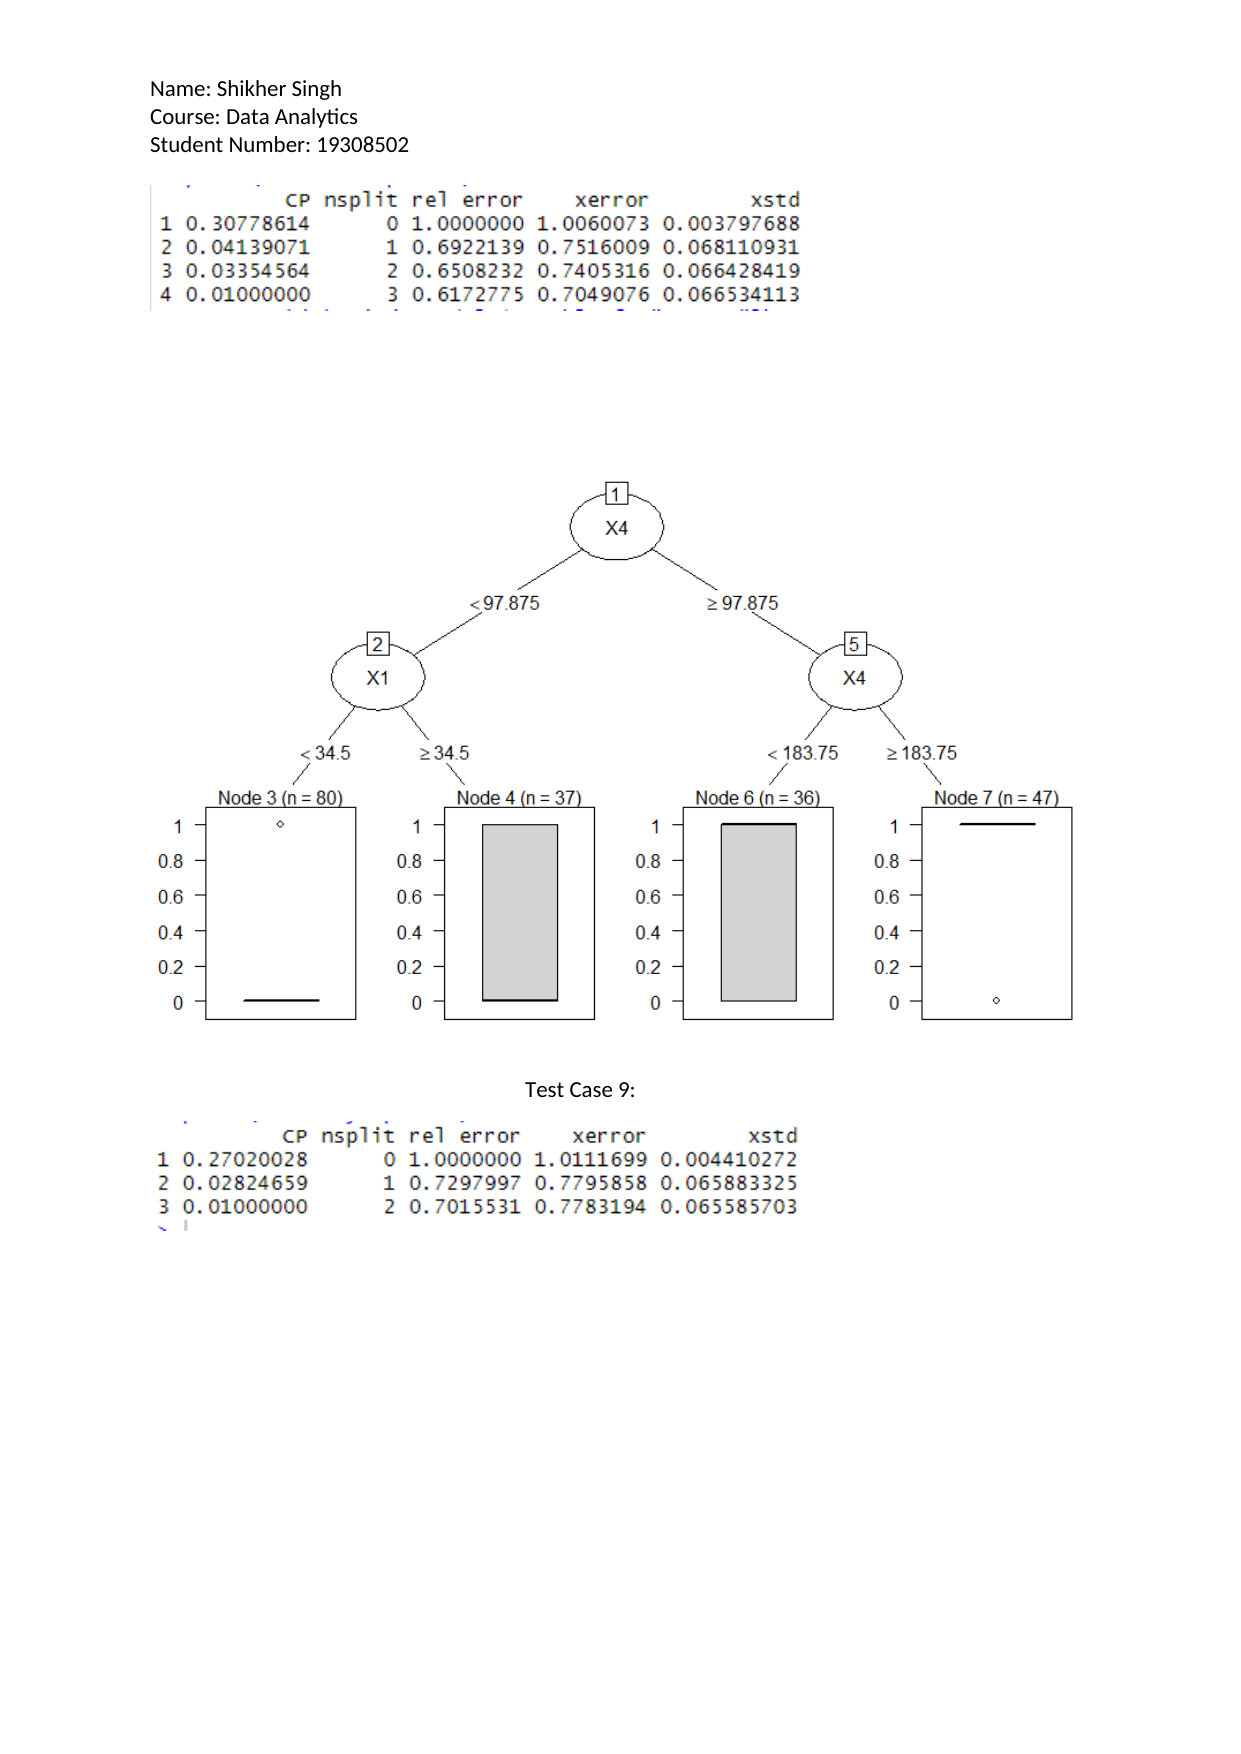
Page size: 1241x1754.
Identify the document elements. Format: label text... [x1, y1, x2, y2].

text Test Case 9: [450, 1075, 1090, 1103]
